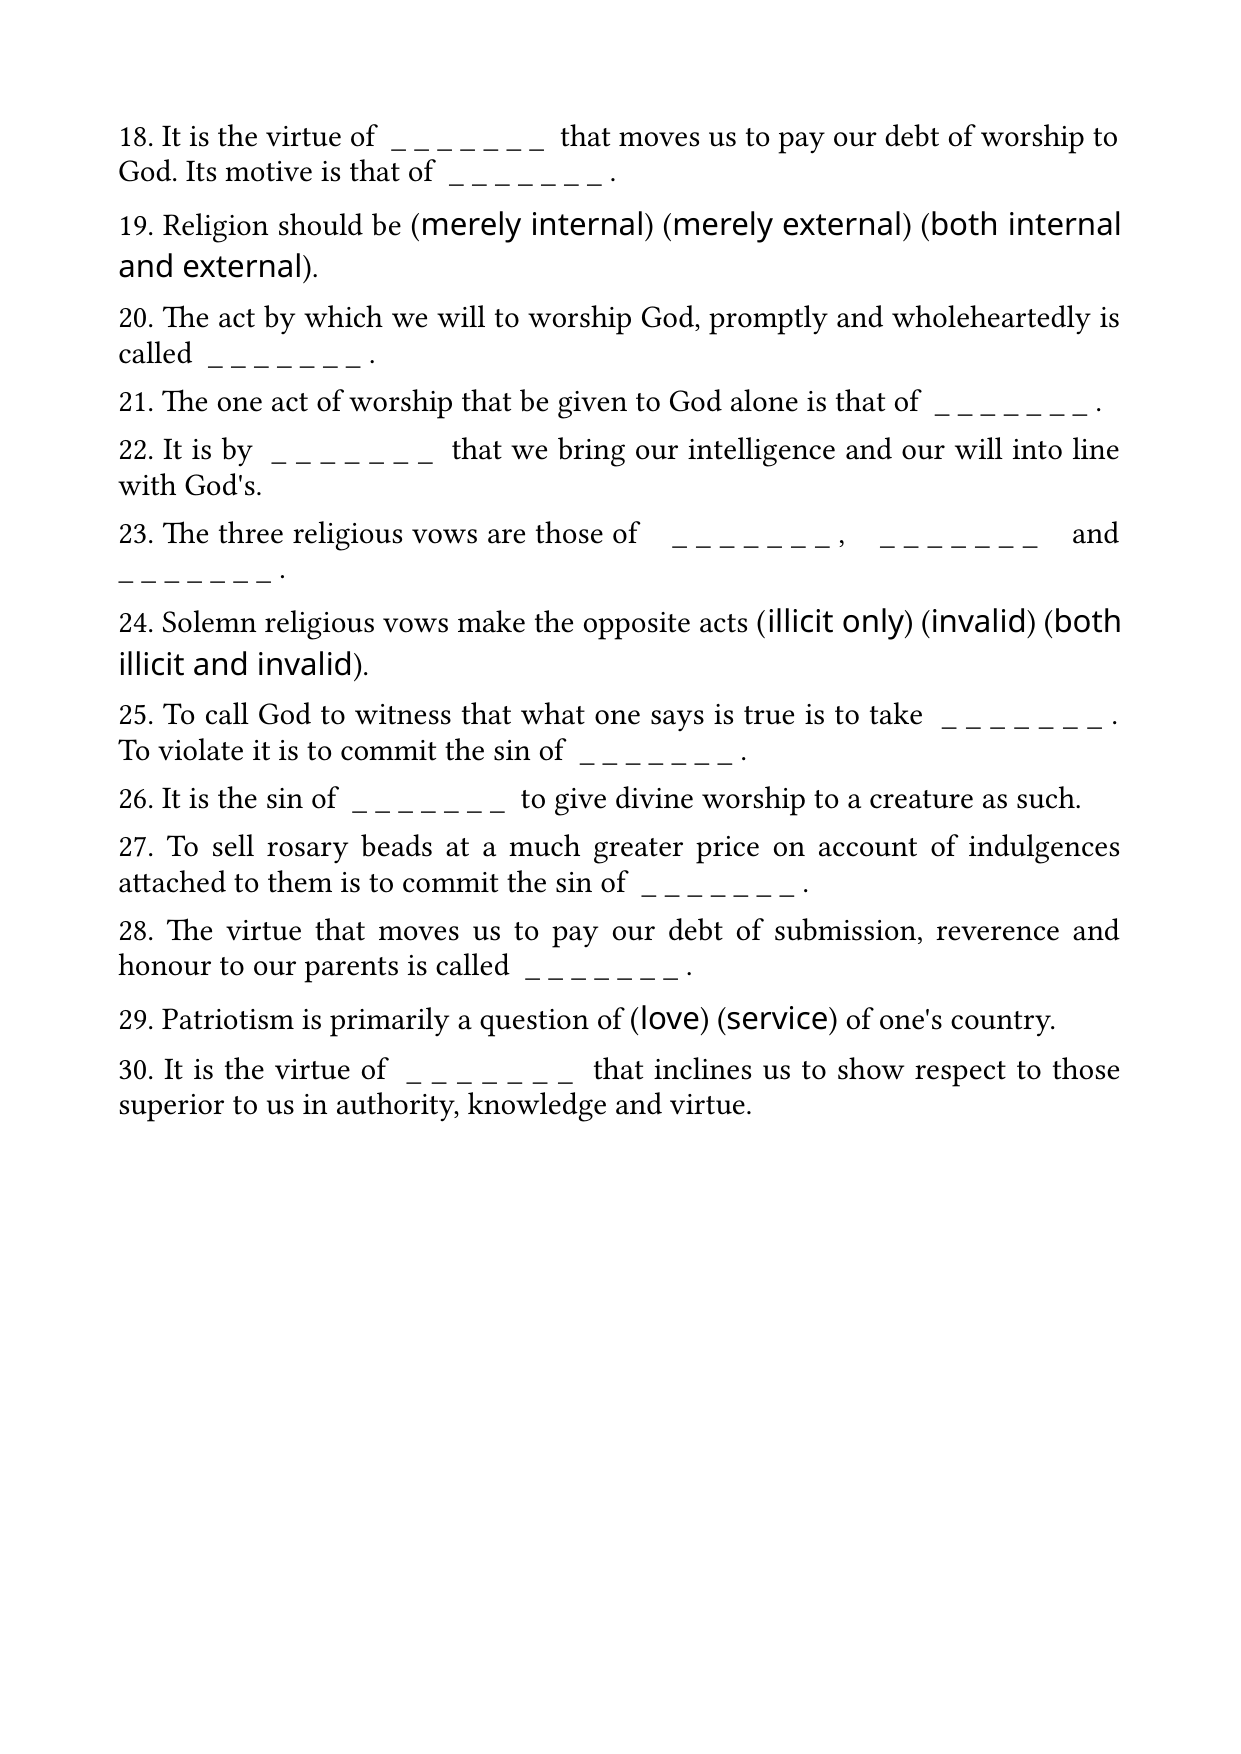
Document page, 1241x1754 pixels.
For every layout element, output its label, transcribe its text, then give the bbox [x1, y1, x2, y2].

text 23. The three religious vows are those of _ _ _ _ _ _ _ , _ _ _ _ _ _ _ and _ _ _ _ _ _ _ . [118, 515, 1122, 586]
text 29. Patriotism is primarily a question of (love) (service) of one's country. [118, 996, 1122, 1039]
text 19. Religion should be (merely internal) (merely external) (both internal and external). [118, 202, 1122, 287]
text 20. The act by which we will to worship God, promptly and wholeheartedly is called _ _ _ _ _ _ _ . [118, 299, 1122, 371]
text 25. To call God to witness that what one says is true is to take _ _ _ _ _ _ _ . To violate it is to commit the sin of _ _ _ _ _ _ _ . [118, 697, 1122, 768]
text 28. The virtue that moves us to pay our debt of submission, reverence and honour to our parents is called _ _ _ _ _ _ _ . [118, 912, 1122, 983]
text 18. It is the virtue of _ _ _ _ _ _ _ that moves us to pay our debt of worship to God. Its motive is that of _ _ _ _ _ _ _ . [118, 118, 1122, 189]
text 22. It is by _ _ _ _ _ _ _ that we bring our intelligence and our will into line with God's. [118, 431, 1122, 503]
text 24. Solemn religious vows make the opposite acts (illicit only) (invalid) (both illicit and invalid). [118, 599, 1122, 684]
text 27. To sell rosary beads at a much greater price on account of indulgences attached to them is to commit the sin of _ _ _ _ _ _ _ . [118, 828, 1122, 900]
text 26. It is the sin of _ _ _ _ _ _ _ to give divine worship to a creature as such. [118, 780, 1122, 816]
text 21. The one act of worship that be given to God alone is that of _ _ _ _ _ _ _ . [118, 383, 1122, 419]
text 30. It is the virtue of _ _ _ _ _ _ _ that inclines us to show respect to those superior to us in authority, knowledge and virtue. [118, 1051, 1122, 1122]
